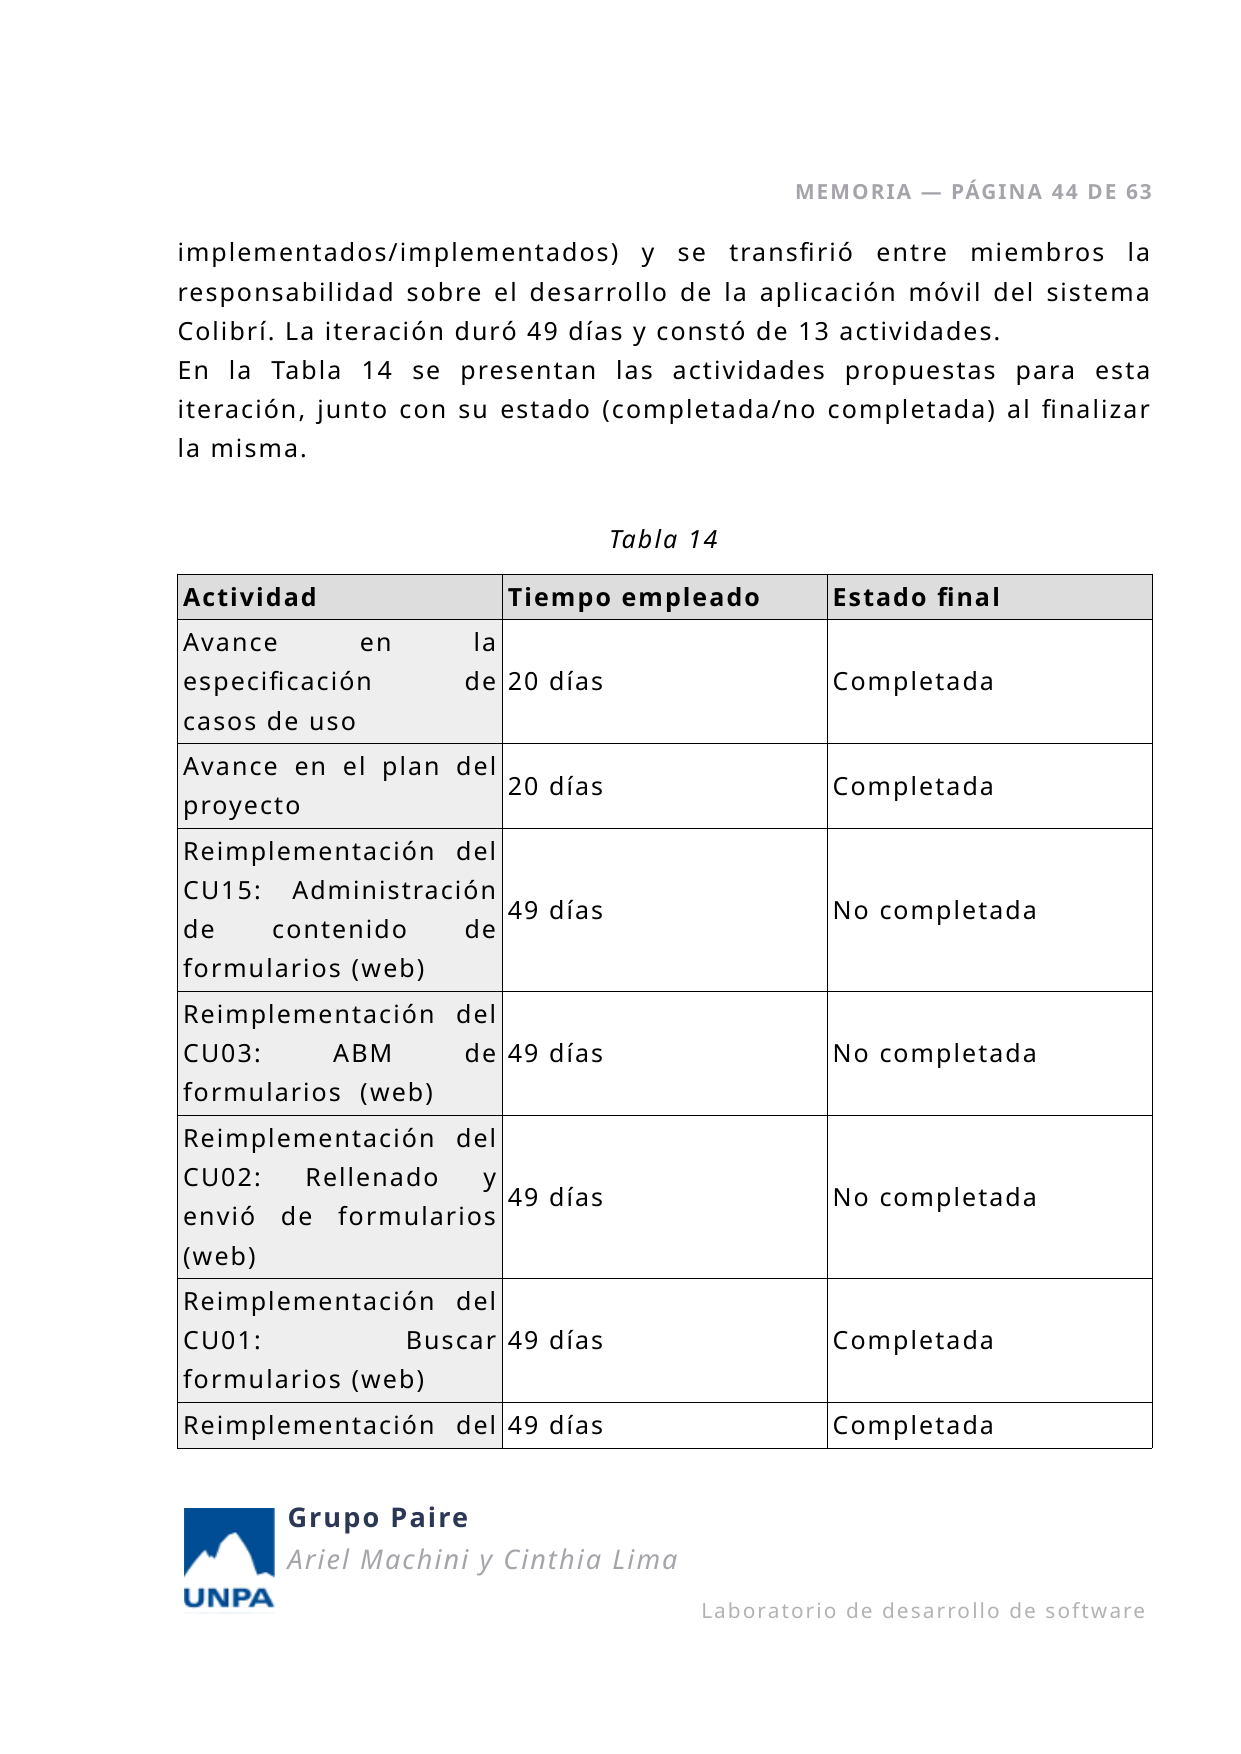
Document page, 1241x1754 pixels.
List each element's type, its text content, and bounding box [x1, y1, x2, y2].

text Tabla 14 [177, 522, 1152, 556]
table_cell Completada [828, 744, 1152, 828]
table_cell Reimplementación del CU03: ABM de formularios (web) [178, 992, 502, 1115]
table_cell Avance en la especificación de casos de uso [178, 620, 502, 743]
table_cell 20 días [503, 744, 827, 828]
text implementados/implementados) y se transfirió entre miembros la responsabilidad sobre el desarrollo de la aplicación móvil del sistema Colibrí. La iteración duró 49 días y constó de 13 actividades. [177, 235, 1152, 347]
table_cell 49 días [503, 992, 827, 1115]
table_cell 49 días [503, 1279, 827, 1402]
table_cell No completada [828, 992, 1152, 1115]
table_cell Completada [828, 620, 1152, 743]
table_cell No completada [828, 1116, 1152, 1278]
table_cell Reimplementación del [178, 1403, 502, 1448]
table_cell Completada [828, 1279, 1152, 1402]
table_cell Reimplementación del CU02: Rellenado y envió de formularios (web) [178, 1116, 502, 1278]
text En la Tabla 14 se presentan las actividades propuestas para esta iteración, junto con su estado (completada/no completada) al finalizar la misma. [177, 353, 1152, 465]
table_cell No completada [828, 829, 1152, 991]
table_cell 49 días [503, 829, 827, 991]
table_cell Completada [828, 1403, 1152, 1448]
table_header Estado final [828, 575, 1152, 619]
picture [184, 1508, 275, 1614]
table_cell Avance en el plan del proyecto [178, 744, 502, 828]
table_cell Reimplementación del CU15: Administración de contenido de formularios (web) [178, 829, 502, 991]
table_header Actividad [178, 575, 502, 619]
table_header Tiempo empleado [503, 575, 827, 619]
table_cell Reimplementación del CU01: Buscar formularios (web) [178, 1279, 502, 1402]
table_cell 49 días [503, 1403, 827, 1448]
table_cell 49 días [503, 1116, 827, 1278]
table_cell 20 días [503, 620, 827, 743]
